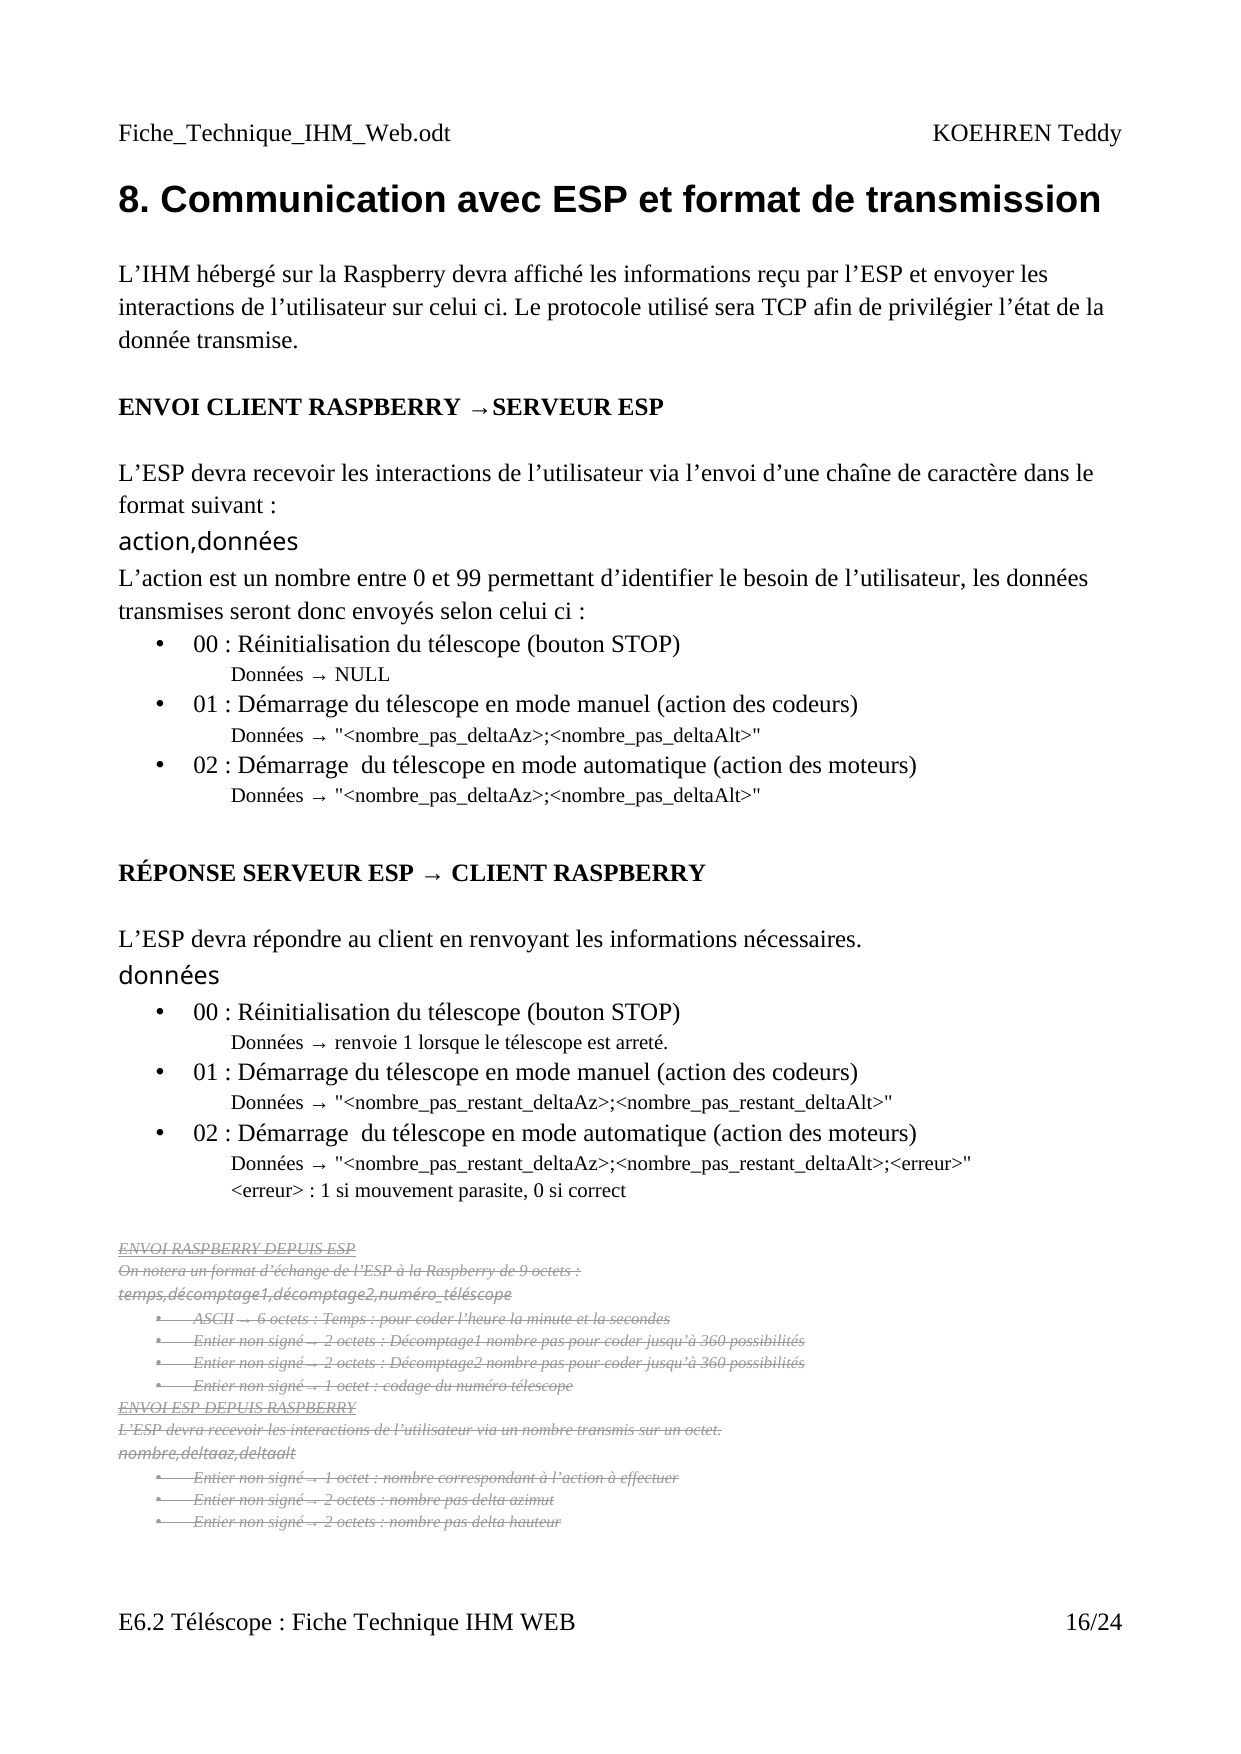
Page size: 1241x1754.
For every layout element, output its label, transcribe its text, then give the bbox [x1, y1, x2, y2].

text nombre,deltaaz,deltaalt [118, 1441, 1122, 1464]
list Données → NULL [193, 662, 1122, 686]
list Entier non signé→ 2 octets : nombre pas delta hauteur [156, 1512, 1122, 1531]
text L’IHM hébergé sur la Raspberry devra affiché les informations reçu par l’ESP et envoyer les interactions de l’utilisateur sur celui ci. Le protocole utilisé sera TCP afin de privilégier l’état de la donnée transmise. [118, 259, 1122, 354]
list 01 : Démarrage du télescope en mode manuel (action des codeurs) [156, 689, 1122, 718]
text L’action est un nombre entre 0 et 99 permettant d’identifier le besoin de l’utilisateur, les données transmises seront donc envoyés selon celui ci : [118, 563, 1122, 624]
subtitle 8. Communication avec ESP et format de transmission [118, 176, 1122, 220]
text données [118, 957, 1122, 991]
text L’ESP devra recevoir les interactions de l’utilisateur via un nombre transmis sur un octet. [118, 1419, 1122, 1438]
text ENVOI CLIENT RASPBERRY →SERVEUR ESP [118, 392, 1122, 420]
list Entier non signé→ 2 octets : Décomptage2 nombre pas pour coder jusqu’à 360 possibilités [156, 1353, 1122, 1372]
list Entier non signé→ 2 octets : Décomptage1 nombre pas pour coder jusqu’à 360 possibilités [156, 1331, 1122, 1350]
list 01 : Démarrage du télescope en mode manuel (action des codeurs) [156, 1057, 1122, 1086]
list 02 : Démarrage du télescope en mode automatique (action des moteurs) [156, 1118, 1122, 1147]
list 00 : Réinitialisation du télescope (bouton STOP) [156, 629, 1122, 658]
text On notera un format d’échange de l’ESP à la Raspberry de 9 octets : [118, 1261, 1122, 1280]
list Données → "<nombre_pas_restant_deltaAz>;<nombre_pas_restant_deltaAlt>;<erreur>" [193, 1151, 1122, 1175]
text temps,décomptage1,décomptage2,numéro_téléscope [118, 1283, 1122, 1306]
list Données → "<nombre_pas_deltaAz>;<nombre_pas_deltaAlt>" [193, 783, 1122, 807]
text action,données [118, 524, 1122, 558]
list 02 : Démarrage du télescope en mode automatique (action des moteurs) [156, 750, 1122, 779]
list Entier non signé→ 1 octet : nombre correspondant à l’action à effectuer [156, 1467, 1122, 1487]
list <erreur> : 1 si mouvement parasite, 0 si correct [193, 1178, 1122, 1202]
list ASCII → 6 octets : Temps : pour coder l’heure la minute et la secondes [156, 1309, 1122, 1328]
list Entier non signé→ 2 octets : nombre pas delta azimut [156, 1489, 1122, 1509]
text ENVOI ESP DEPUIS RASPBERRY [118, 1397, 1122, 1417]
text ENVOI RASPBERRY DEPUIS ESP [118, 1239, 1122, 1258]
list Données → "<nombre_pas_restant_deltaAz>;<nombre_pas_restant_deltaAlt>" [193, 1090, 1122, 1114]
text RÉPONSE SERVEUR ESP → CLIENT RASPBERRY [118, 858, 1122, 887]
text L’ESP devra répondre au client en renvoyant les informations nécessaires. [118, 924, 1122, 953]
list 00 : Réinitialisation du télescope (bouton STOP) [156, 997, 1122, 1025]
list Données → renvoie 1 lorsque le télescope est arreté. [193, 1029, 1122, 1054]
list Données → "<nombre_pas_deltaAz>;<nombre_pas_deltaAlt>" [193, 722, 1122, 747]
text L’ESP devra recevoir les interactions de l’utilisateur via l’envoi d’une chaîne de caractère dans le format suivant : [118, 458, 1122, 519]
list Entier non signé→ 1 octet : codage du numéro télescope [156, 1375, 1122, 1394]
